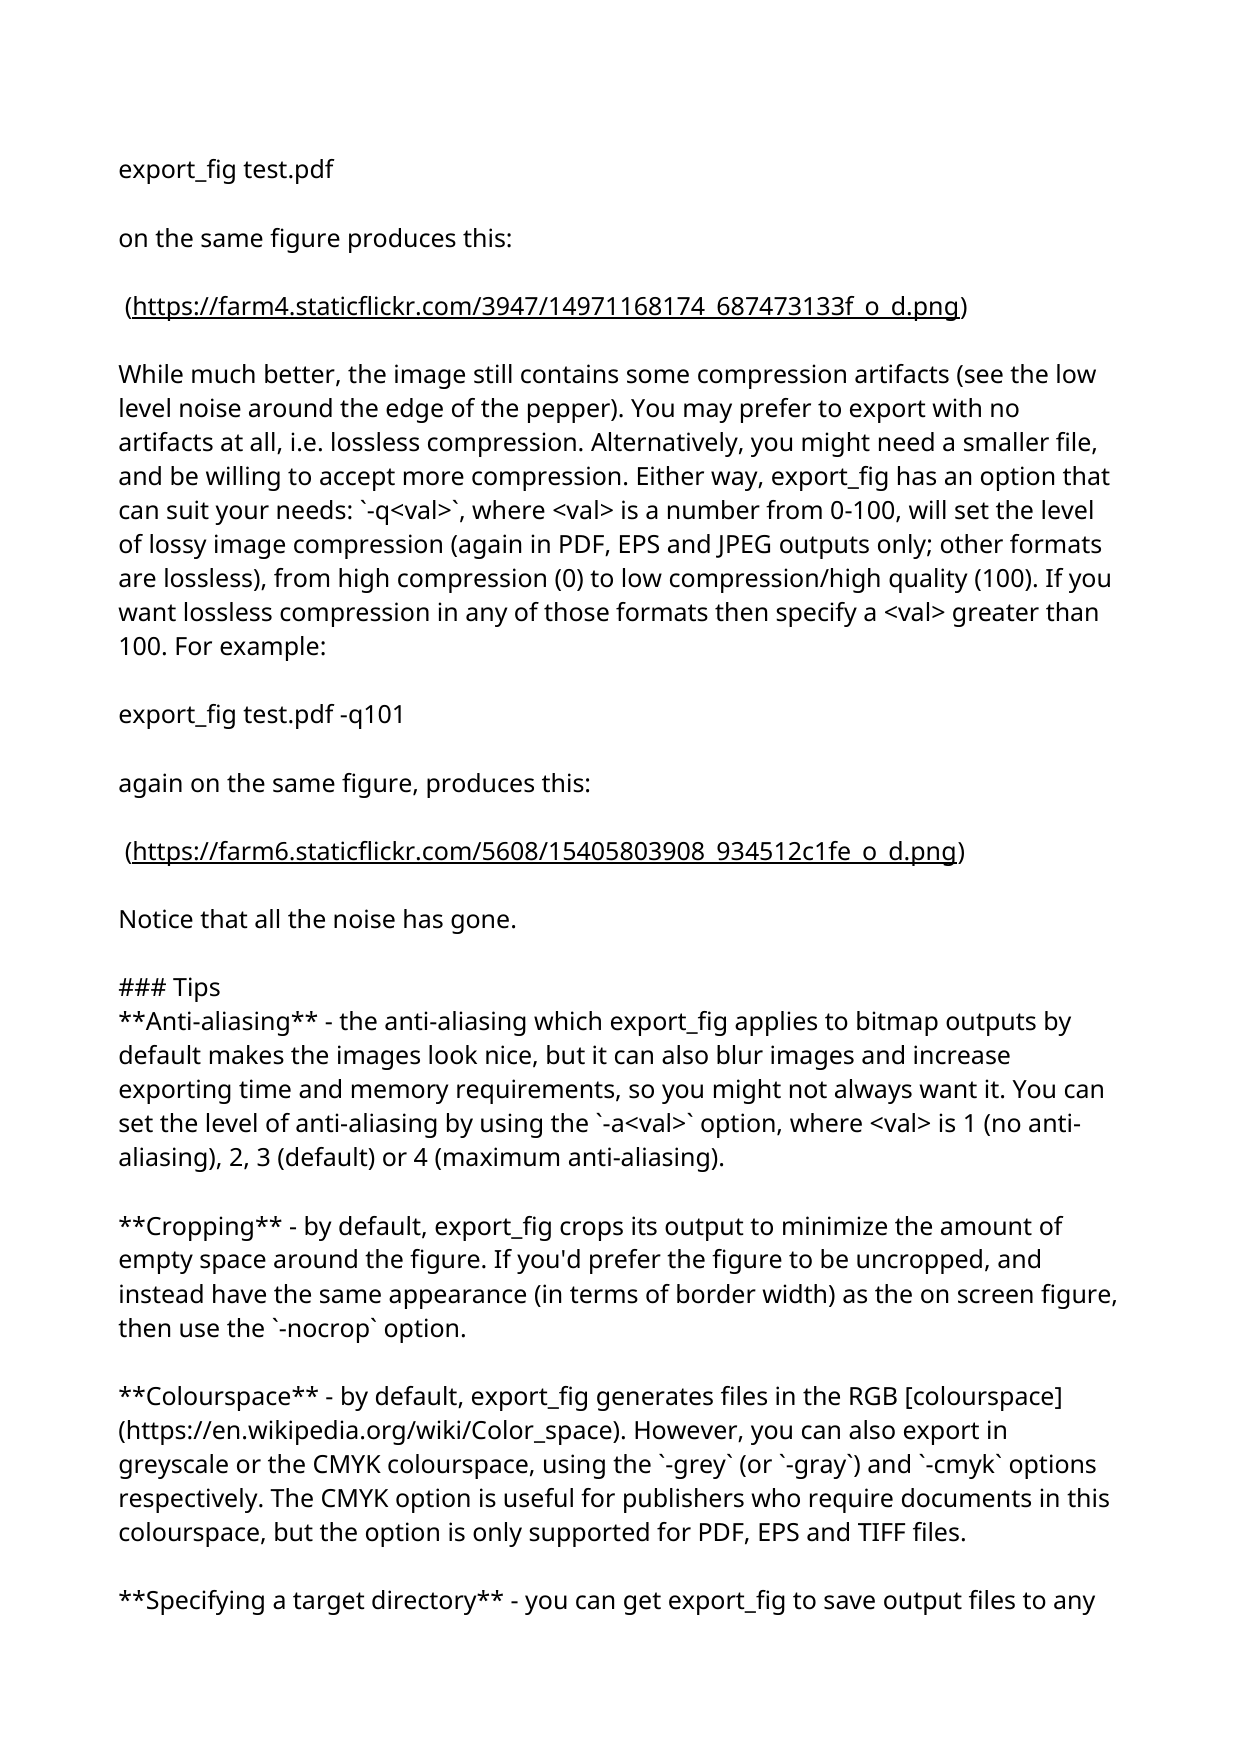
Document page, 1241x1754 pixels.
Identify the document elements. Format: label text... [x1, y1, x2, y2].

text ### Tips [118, 970, 1122, 1004]
text **Anti-aliasing** - the anti-aliasing which export_fig applies to bitmap outputs by default makes the images look nice, but it can also blur images and increase exporting time and memory requirements, so you might not always want it. You can set the level of anti-aliasing by using the `-a<val>` option, where <val> is 1 (no anti-aliasing), 2, 3 (default) or 4 (maximum anti-aliasing). [118, 1004, 1122, 1174]
text **Cropping** - by default, export_fig crops its output to minimize the amount of empty space around the figure. If you'd prefer the figure to be uncropped, and instead have the same appearance (in terms of border width) as the on screen figure, then use the `-nocrop` option. [118, 1208, 1122, 1344]
text on the same figure produces this: [118, 220, 1122, 254]
text export_fig test.pdf -q101 [118, 697, 1122, 731]
text (https://farm4.staticflickr.com/3947/14971168174_687473133f_o_d.png) [118, 288, 1122, 322]
text **Specifying a target directory** - you can get export_fig to save output files to any [118, 1583, 1122, 1617]
text **Colourspace** - by default, export_fig generates files in the RGB [colourspace](https://en.wikipedia.org/wiki/Color_space). However, you can also export in greyscale or the CMYK colourspace, using the `-grey` (or `-gray`) and `-cmyk` options respectively. The CMYK option is useful for publishers who require documents in this colourspace, but the option is only supported for PDF, EPS and TIFF files. [118, 1378, 1122, 1549]
text While much better, the image still contains some compression artifacts (see the low level noise around the edge of the pepper). You may prefer to export with no artifacts at all, i.e. lossless compression. Alternatively, you might need a smaller file, and be willing to accept more compression. Either way, export_fig has an option that can suit your needs: `-q<val>`, where <val> is a number from 0-100, will set the level of lossy image compression (again in PDF, EPS and JPEG outputs only; other formats are lossless), from high compression (0) to low compression/high quality (100). If you want lossless compression in any of those formats then specify a <val> greater than 100. For example: [118, 357, 1122, 663]
text (https://farm6.staticflickr.com/5608/15405803908_934512c1fe_o_d.png) [118, 833, 1122, 867]
text Notice that all the noise has gone. [118, 902, 1122, 936]
text again on the same figure, produces this: [118, 765, 1122, 799]
text export_fig test.pdf [118, 152, 1122, 186]
